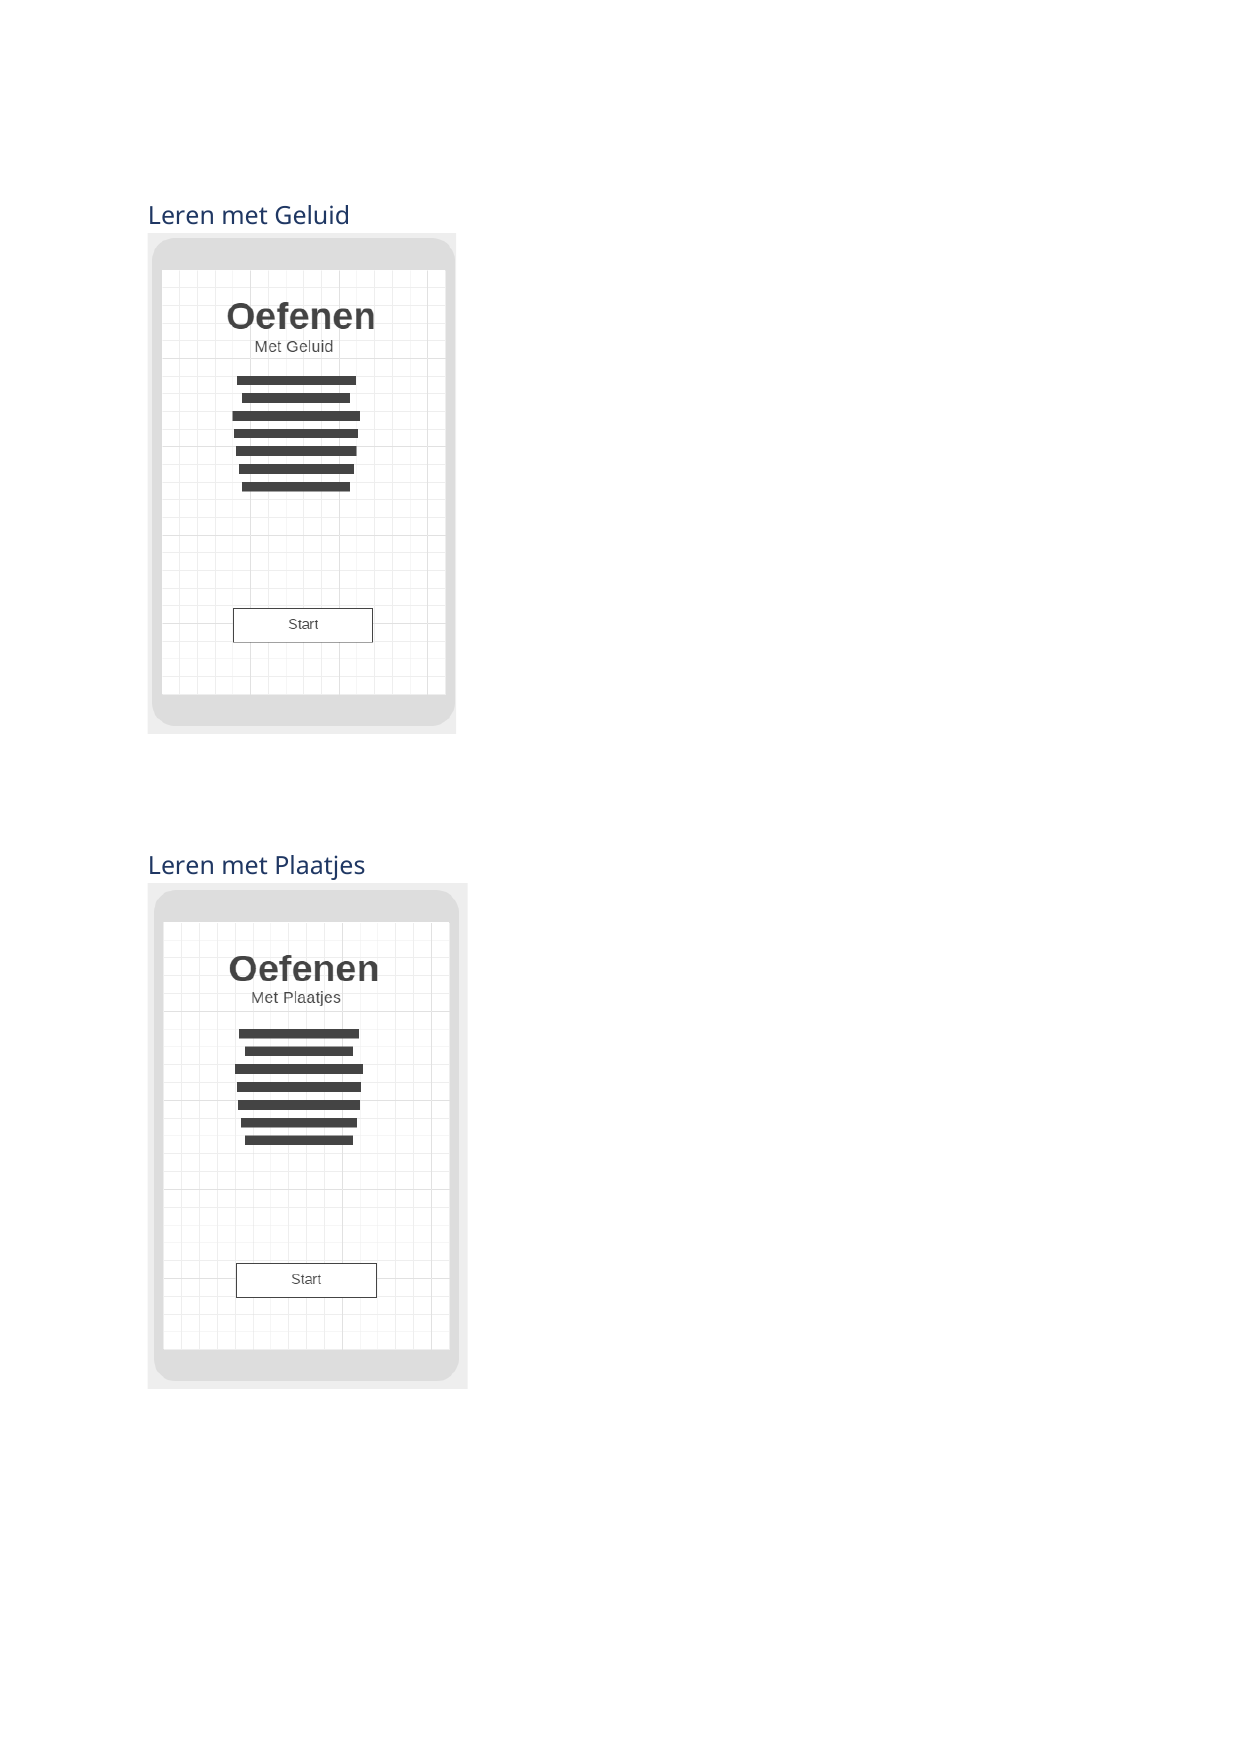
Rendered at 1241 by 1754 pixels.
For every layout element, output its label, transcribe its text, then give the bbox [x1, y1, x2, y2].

subtitle Leren met Plaatjes [148, 848, 1093, 882]
subtitle Leren met Geluid [148, 198, 1093, 232]
